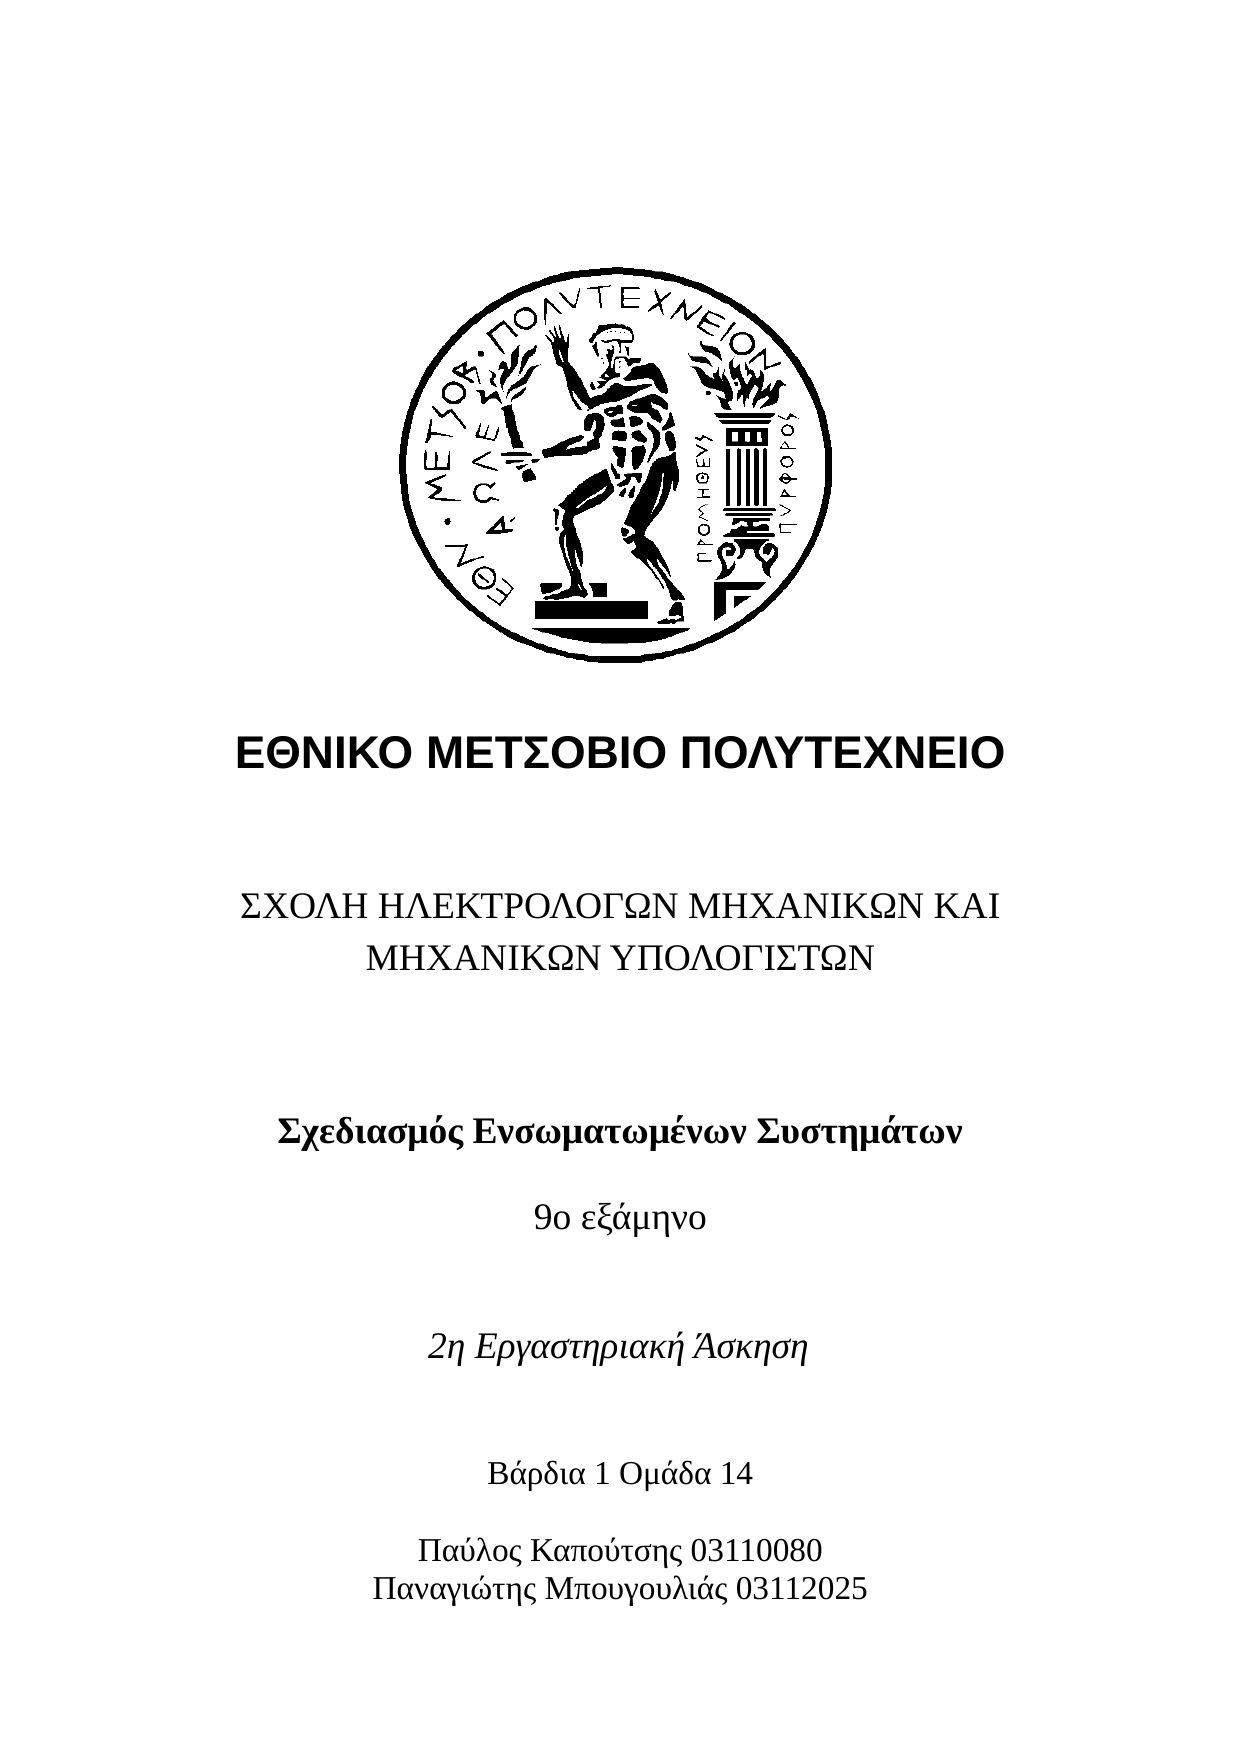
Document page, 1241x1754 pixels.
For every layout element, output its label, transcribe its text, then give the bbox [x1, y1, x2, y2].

text Βάρδια 1 Ομάδα 14 [118, 1453, 1122, 1492]
text 9ο εξάμηνο [118, 1194, 1122, 1238]
text 2η Εργαστηριακή Άσκηση [118, 1324, 1122, 1367]
text Παναγιώτης Μπουγουλιάς 03112025 [118, 1568, 1122, 1607]
picture [239, 251, 983, 675]
subtitle ΕΘΝΙΚΟ ΜΕΤΣΟΒΙΟ ΠΟΛΥΤΕΧΝΕΙΟ [118, 726, 1122, 779]
text Παύλος Καπούτσης 03110080 [118, 1530, 1122, 1568]
text ΣΧΟΛΗ ΗΛΕΚΤΡΟΛΟΓΩΝ ΜΗΧΑΝΙΚΩΝ ΚΑΙ ΜΗΧΑΝΙΚΩΝ ΥΠΟΛΟΓΙΣΤΩΝ [118, 884, 1122, 978]
text Σχεδιασμός Ενσωματωμένων Συστημάτων [118, 1108, 1122, 1151]
